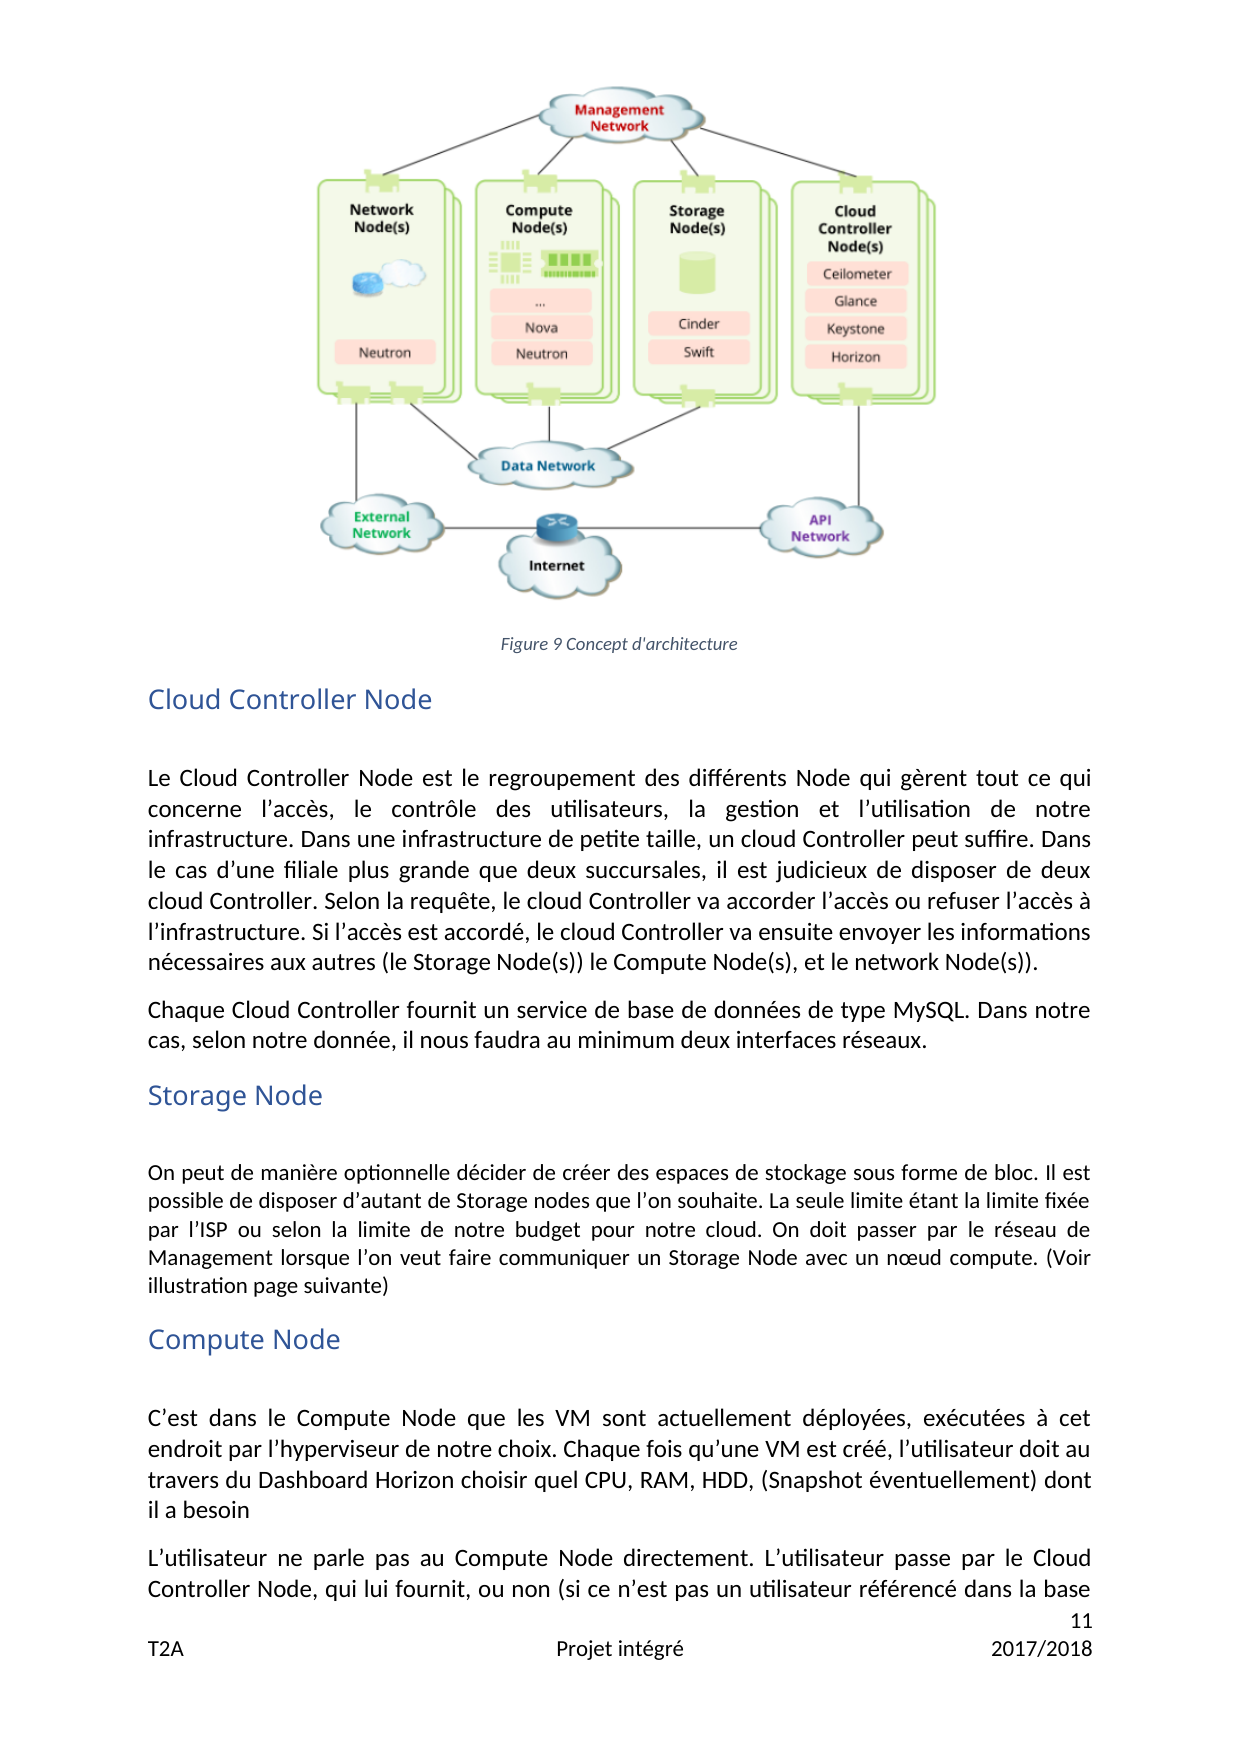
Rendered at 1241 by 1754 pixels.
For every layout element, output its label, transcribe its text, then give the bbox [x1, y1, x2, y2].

subtitle Cloud Controller Node [148, 680, 1093, 717]
text C’est dans le Compute Node que les VM sont actuellement déployées, exécutées à cet endroit par l’hyperviseur de notre choix. Chaque fois qu’une VM est créé, l’utilisateur doit au travers du Dashboard Horizon choisir quel CPU, RAM, HDD, (Snapshot éventuellement) dont il a besoin [148, 1402, 1093, 1525]
text Figure 9 Concept d'architecture [148, 632, 1093, 655]
text On peut de manière optionnelle décider de créer des espaces de stockage sous forme de bloc. Il est possible de disposer d’autant de Storage nodes que l’on souhaite. La seule limite étant la limite fixée par l’ISP ou selon la limite de notre budget pour notre cloud. On doit passer par le réseau de Management lorsque l’on veut faire communiquer un Storage Node avec un nœud compute. (Voir illustration page suivante) [148, 1158, 1093, 1299]
text Le Cloud Controller Node est le regroupement des différents Node qui gèrent tout ce qui concerne l’accès, le contrôle des utilisateurs, la gestion et l’utilisation de notre infrastructure. Dans une infrastructure de petite taille, un cloud Controller peut suffire. Dans le cas d’une filiale plus grande que deux succursales, il est judicieux de disposer de deux cloud Controller. Selon la requête, le cloud Controller va accorder l’accès ou refuser l’accès à l’infrastructure. Si l’accès est accordé, le cloud Controller va ensuite envoyer les informations nécessaires aux autres (le Storage Node(s)) le Compute Node(s), et le network Node(s)). [148, 762, 1093, 977]
subtitle Storage Node [148, 1076, 1093, 1113]
text L’utilisateur ne parle pas au Compute Node directement. L’utilisateur passe par le Cloud Controller Node, qui lui fournit, ou non (si ce n’est pas un utilisateur référencé dans la base [148, 1542, 1093, 1603]
text Chaque Cloud Controller fournit un service de base de données de type MySQL. Dans notre cas, selon notre donnée, il nous faudra au minimum deux interfaces réseaux. [148, 994, 1093, 1055]
subtitle Compute Node [148, 1320, 1093, 1357]
